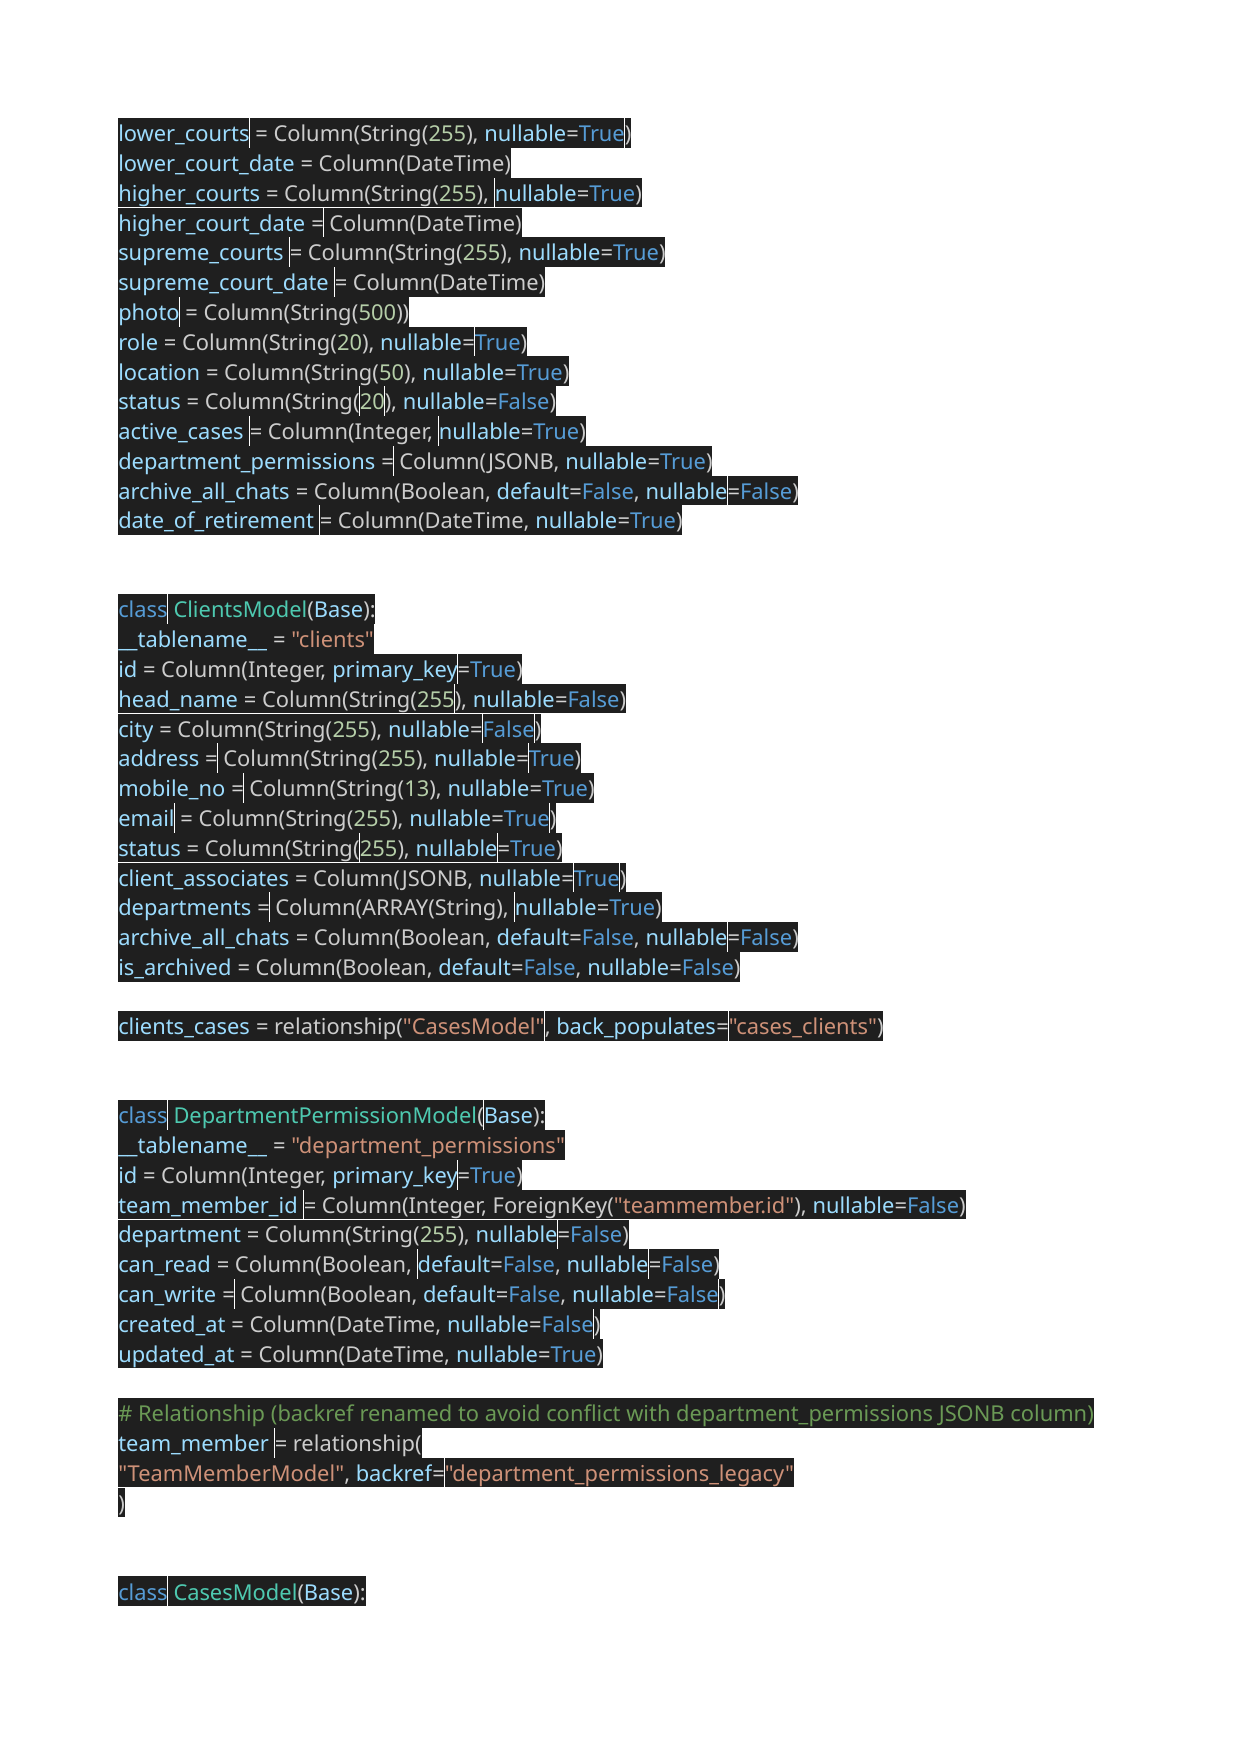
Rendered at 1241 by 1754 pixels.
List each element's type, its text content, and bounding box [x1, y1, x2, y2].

text # Relationship (backref renamed to avoid conflict with department_permissions JSONB column) [118, 1398, 1122, 1428]
text address = Column(String(255), nullable=True) [118, 743, 1122, 773]
text city = Column(String(255), nullable=False) [118, 713, 1122, 743]
text department = Column(String(255), nullable=False) [118, 1219, 1122, 1249]
text location = Column(String(50), nullable=True) [118, 356, 1122, 386]
text "TeamMemberModel", backref="department_permissions_legacy" [118, 1458, 1122, 1487]
text supreme_courts = Column(String(255), nullable=True) [118, 237, 1122, 267]
text class ClientsModel(Base): [118, 594, 1122, 624]
text __tablename__ = "department_permissions" [118, 1130, 1122, 1160]
text role = Column(String(20), nullable=True) [118, 327, 1122, 356]
text lower_courts = Column(String(255), nullable=True) [118, 118, 1122, 148]
text status = Column(String(20), nullable=False) [118, 386, 1122, 416]
text team_member = relationship( [118, 1428, 1122, 1458]
text higher_courts = Column(String(255), nullable=True) [118, 178, 1122, 207]
text archive_all_chats = Column(Boolean, default=False, nullable=False) [118, 922, 1122, 952]
text id = Column(Integer, primary_key=True) [118, 654, 1122, 684]
text archive_all_chats = Column(Boolean, default=False, nullable=False) [118, 476, 1122, 505]
text higher_court_date = Column(DateTime) [118, 207, 1122, 237]
text department_permissions = Column(JSONB, nullable=True) [118, 446, 1122, 476]
text clients_cases = relationship("CasesModel", back_populates="cases_clients") [118, 1011, 1122, 1041]
text mobile_no = Column(String(13), nullable=True) [118, 773, 1122, 803]
text team_member_id = Column(Integer, ForeignKey("teammember.id"), nullable=False) [118, 1190, 1122, 1219]
text updated_at = Column(DateTime, nullable=True) [118, 1339, 1122, 1368]
text photo = Column(String(500)) [118, 297, 1122, 327]
text class CasesModel(Base): [118, 1576, 1122, 1606]
text can_read = Column(Boolean, default=False, nullable=False) [118, 1249, 1122, 1279]
text client_associates = Column(JSONB, nullable=True) [118, 862, 1122, 892]
text status = Column(String(255), nullable=True) [118, 833, 1122, 862]
text email = Column(String(255), nullable=True) [118, 803, 1122, 833]
text active_cases = Column(Integer, nullable=True) [118, 416, 1122, 446]
text head_name = Column(String(255), nullable=False) [118, 684, 1122, 713]
text is_archived = Column(Boolean, default=False, nullable=False) [118, 952, 1122, 982]
text departments = Column(ARRAY(String), nullable=True) [118, 892, 1122, 922]
text class DepartmentPermissionModel(Base): [118, 1100, 1122, 1130]
text lower_court_date = Column(DateTime) [118, 148, 1122, 178]
text id = Column(Integer, primary_key=True) [118, 1160, 1122, 1190]
text supreme_court_date = Column(DateTime) [118, 267, 1122, 297]
text created_at = Column(DateTime, nullable=False) [118, 1309, 1122, 1339]
text ) [118, 1487, 1122, 1517]
text can_write = Column(Boolean, default=False, nullable=False) [118, 1279, 1122, 1309]
text __tablename__ = "clients" [118, 624, 1122, 654]
text date_of_retirement = Column(DateTime, nullable=True) [118, 505, 1122, 535]
